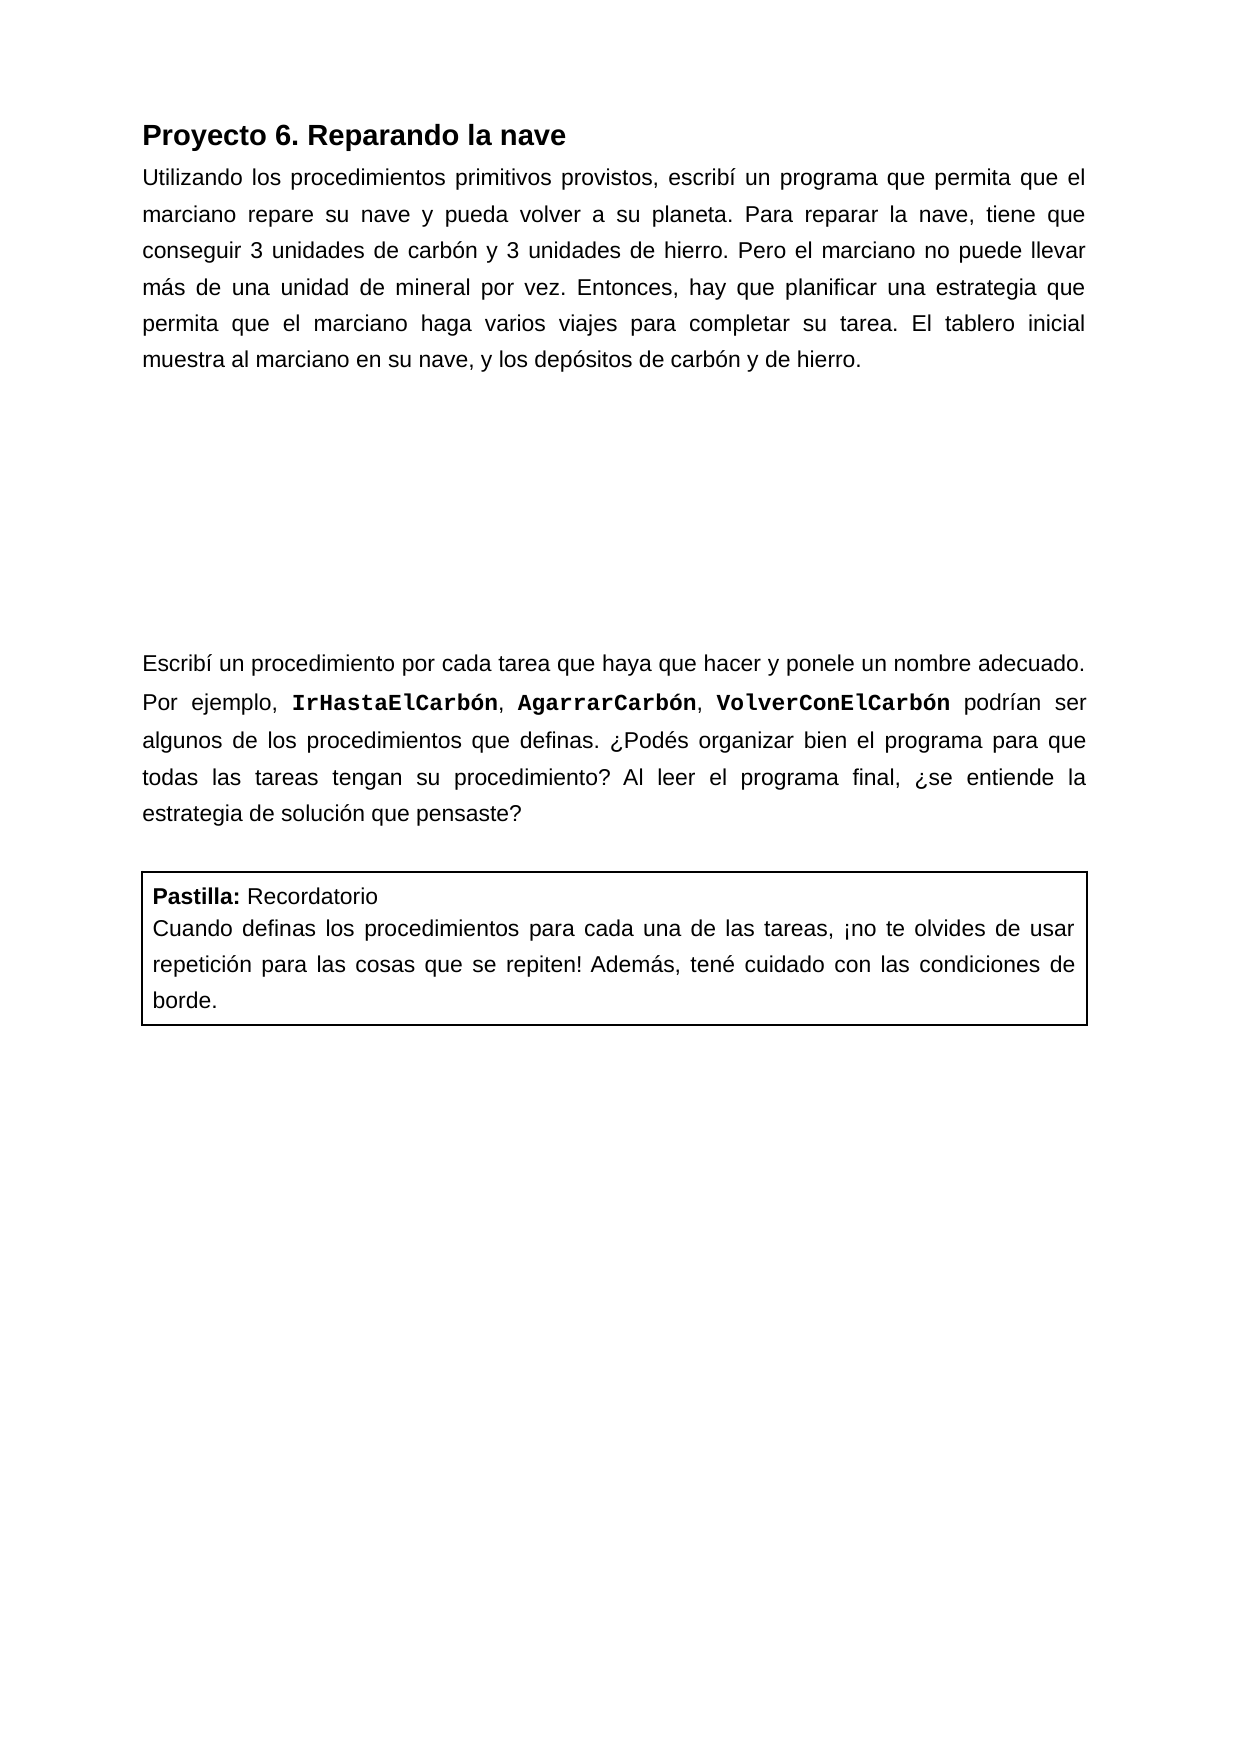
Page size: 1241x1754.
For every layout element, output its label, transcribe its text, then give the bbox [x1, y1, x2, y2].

text Proyecto 6. Reparando la nave [142, 118, 1087, 152]
text Utilizando los procedimientos primitivos provistos, escribí un programa que permita que el marciano repare su nave y pueda volver a su planeta. Para reparar la nave, tiene que conseguir 3 unidades de carbón y 3 unidades de hierro. Pero el marciano no puede llevar más de una unidad de mineral por vez. Entonces, hay que planificar una estrategia que permita que el marciano haga varios viajes para completar su tarea. El tablero inicial muestra al marciano en su nave, y los depósitos de carbón y de hierro. [142, 164, 1087, 372]
text Escribí un procedimiento por cada tarea que haya que hacer y ponele un nombre adecuado. Por ejemplo, IrHastaElCarbón, AgarrarCarbón, VolverConElCarbón podrían ser algunos de los procedimientos que definas. ¿Podés organizar bien el programa para que todas las tareas tengan su procedimiento? Al leer el programa final, ¿se entiende la estrategia de solución que pensaste? [142, 650, 1087, 826]
table_header Pastilla: Recordatorio Cuando definas los procedimientos para cada una de las tareas, ¡no te olvides de usar repetición para las cosas que se repiten! Además, tené cuidado con las condiciones de borde. [143, 873, 1086, 1024]
